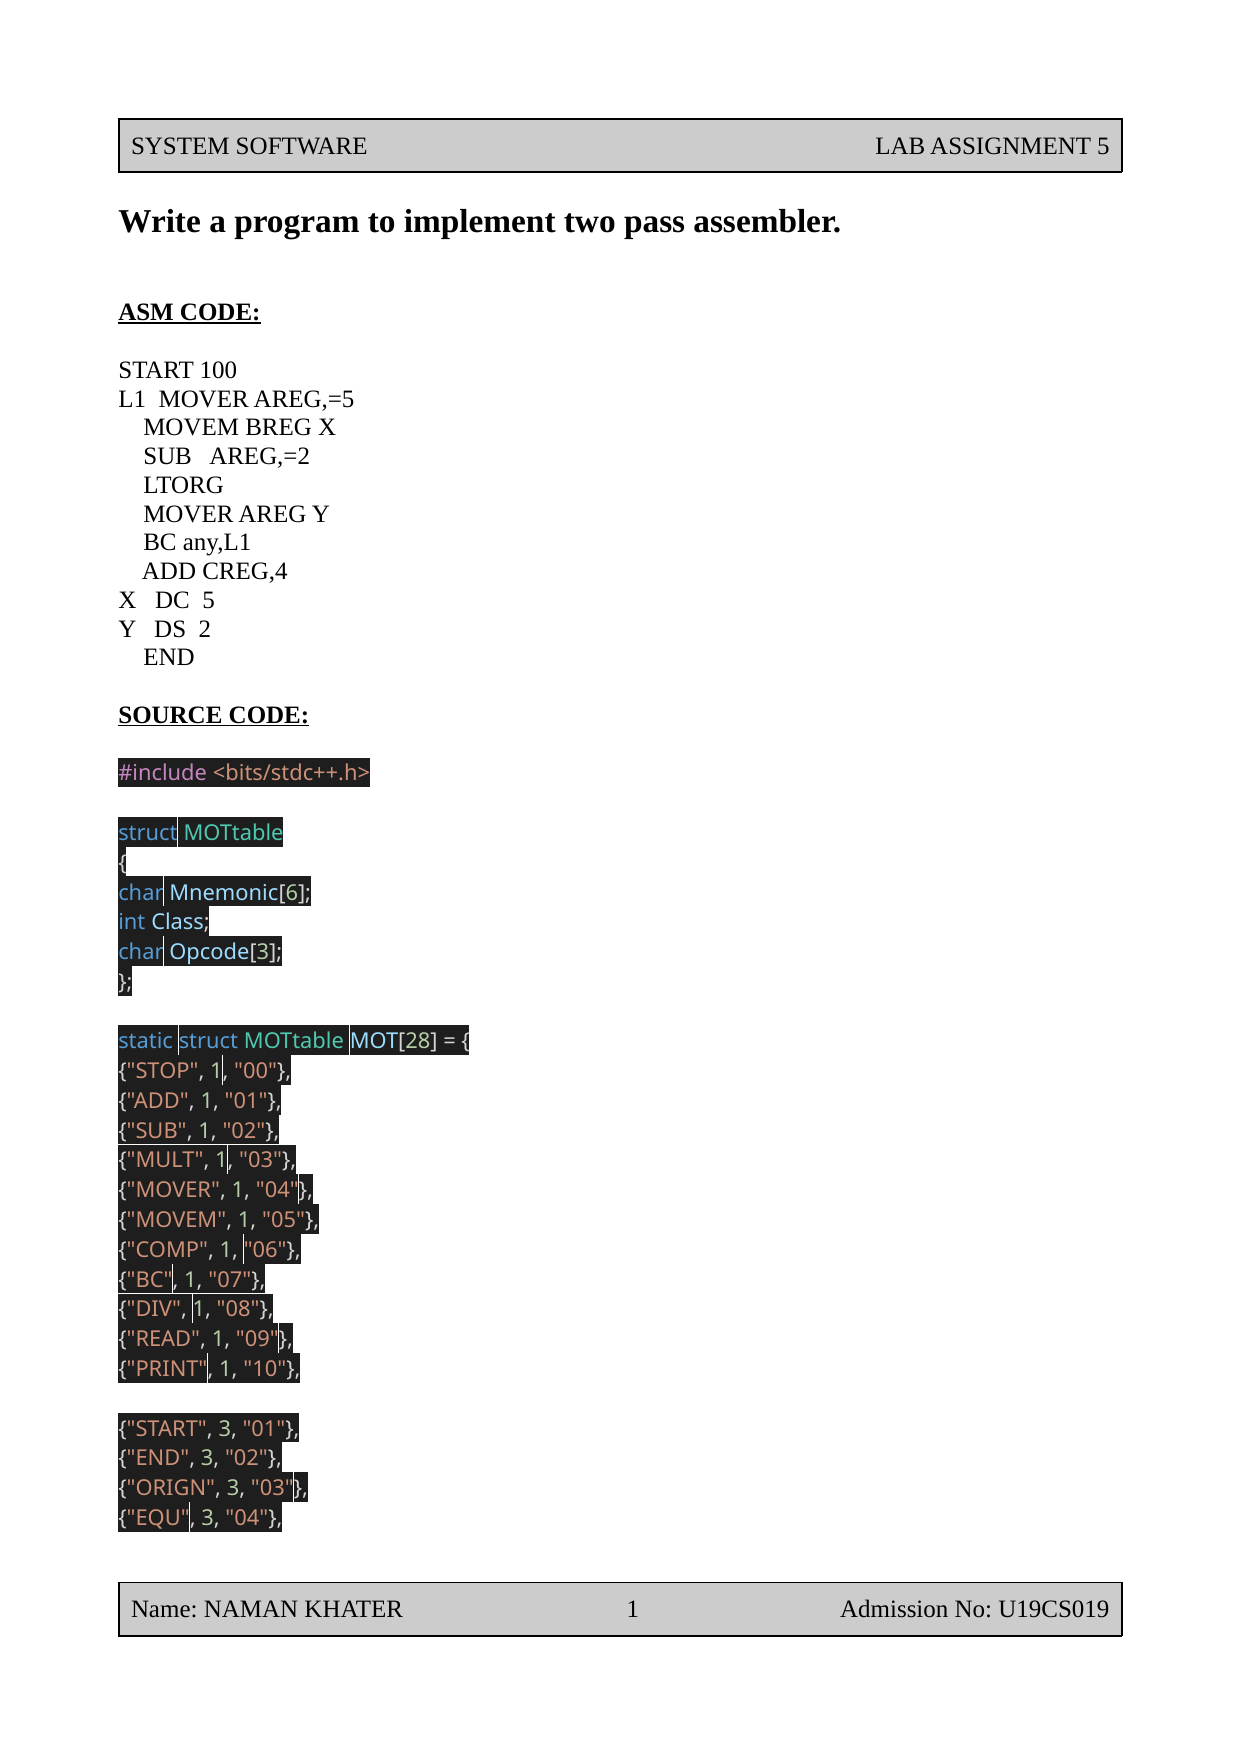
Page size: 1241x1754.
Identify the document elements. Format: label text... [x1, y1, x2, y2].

text Y DS 2 [118, 614, 1122, 642]
text L1 MOVER AREG,=5 [118, 384, 1122, 412]
text {"START", 3, "01"}, [118, 1412, 1122, 1442]
text {"MOVER", 1, "04"}, [118, 1174, 1122, 1204]
text }; [118, 966, 1122, 996]
text SUB AREG,=2 [118, 441, 1122, 470]
text {"COMP", 1, "06"}, [118, 1234, 1122, 1264]
text {"MOVEM", 1, "05"}, [118, 1204, 1122, 1234]
text {"MULT", 1, "03"}, [118, 1144, 1122, 1174]
text {"ADD", 1, "01"}, [118, 1085, 1122, 1115]
text MOVER AREG Y [118, 499, 1122, 527]
text {"DIV", 1, "08"}, [118, 1293, 1122, 1323]
text {"EQU", 3, "04"}, [118, 1502, 1122, 1532]
text { [118, 847, 1122, 876]
text {"PRINT", 1, "10"}, [118, 1353, 1122, 1383]
text MOVEM BREG X [118, 412, 1122, 441]
text ADD CREG,4 [118, 556, 1122, 585]
text {"BC", 1, "07"}, [118, 1264, 1122, 1293]
text X DC 5 [118, 585, 1122, 614]
text struct MOTtable [118, 817, 1122, 847]
text SOURCE CODE: [118, 700, 1122, 729]
text BC any,L1 [118, 527, 1122, 556]
text LTORG [118, 470, 1122, 499]
text #include <bits/stdc++.h> [118, 757, 1122, 787]
text char Opcode[3]; [118, 936, 1122, 966]
text Write a program to implement two pass assembler. [118, 202, 1122, 240]
text {"END", 3, "02"}, [118, 1442, 1122, 1472]
text ASM CODE: [118, 297, 1122, 326]
text {"READ", 1, "09"}, [118, 1323, 1122, 1353]
text int Class; [118, 906, 1122, 936]
text char Mnemonic[6]; [118, 876, 1122, 906]
text static struct MOTtable MOT[28] = { [118, 1025, 1122, 1055]
text END [118, 642, 1122, 671]
text {"SUB", 1, "02"}, [118, 1115, 1122, 1144]
text START 100 [118, 355, 1122, 384]
text {"STOP", 1, "00"}, [118, 1055, 1122, 1085]
text {"ORIGN", 3, "03"}, [118, 1472, 1122, 1502]
